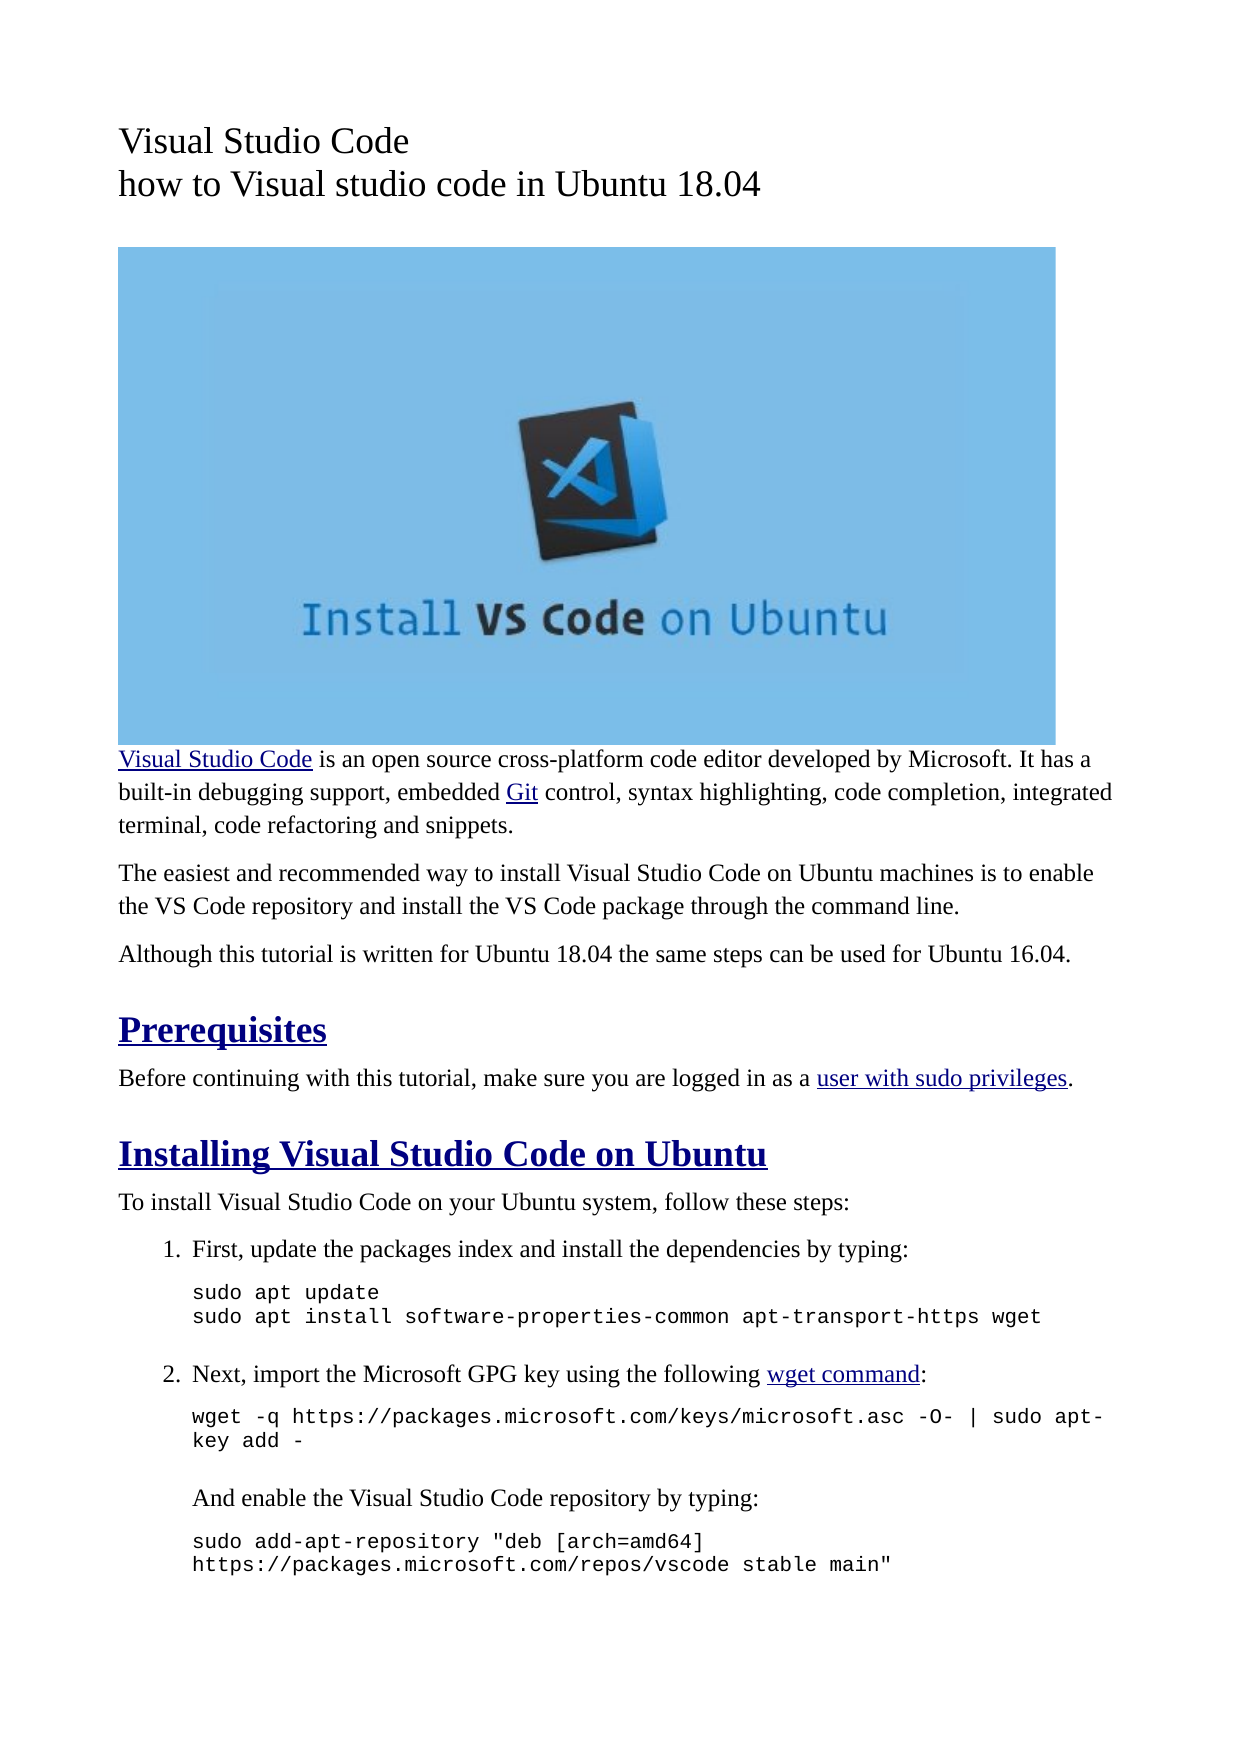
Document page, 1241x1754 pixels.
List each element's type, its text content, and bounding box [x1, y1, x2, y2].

list sudo apt update [162, 1282, 1122, 1306]
text Before continuing with this tutorial, make sure you are logged in as a user with sudo privileges. [118, 1063, 1122, 1091]
list And enable the Visual Studio Code repository by typing: [162, 1483, 1122, 1512]
text To install Visual Studio Code on your Ubuntu system, follow these steps: [118, 1187, 1122, 1216]
list First, update the packages index and install the dependencies by typing: [162, 1234, 1122, 1263]
picture [118, 247, 1056, 745]
text Visual Studio Code is an open source cross-platform code editor developed by Microsoft. It has a built-in debugging support, embedded Git control, syntax highlighting, code completion, integrated terminal, code refactoring and snippets. [118, 744, 1122, 839]
text The easiest and recommended way to install Visual Studio Code on Ubuntu machines is to enable the VS Code repository and install the VS Code package through the command line. [118, 858, 1122, 920]
list sudo add-apt-repository "deb [arch=amd64] https://packages.microsoft.com/repos/vscode stable main" [162, 1531, 1122, 1578]
text Visual Studio Code [118, 118, 1122, 161]
list Next, import the Microsoft GPG key using the following wget command: [162, 1359, 1122, 1387]
text how to Visual studio code in Ubuntu 18.04 [118, 161, 1122, 204]
list wget -q https://packages.microsoft.com/keys/microsoft.asc -O- | sudo apt-key add - [162, 1406, 1122, 1454]
list sudo apt install software-properties-common apt-transport-https wget [162, 1306, 1122, 1329]
subtitle Installing Visual Studio Code on Ubuntu [118, 1131, 1122, 1174]
subtitle Prerequisites [118, 1007, 1122, 1050]
text Although this tutorial is written for Ubuntu 18.04 the same steps can be used for Ubuntu 16.04. [118, 939, 1122, 967]
